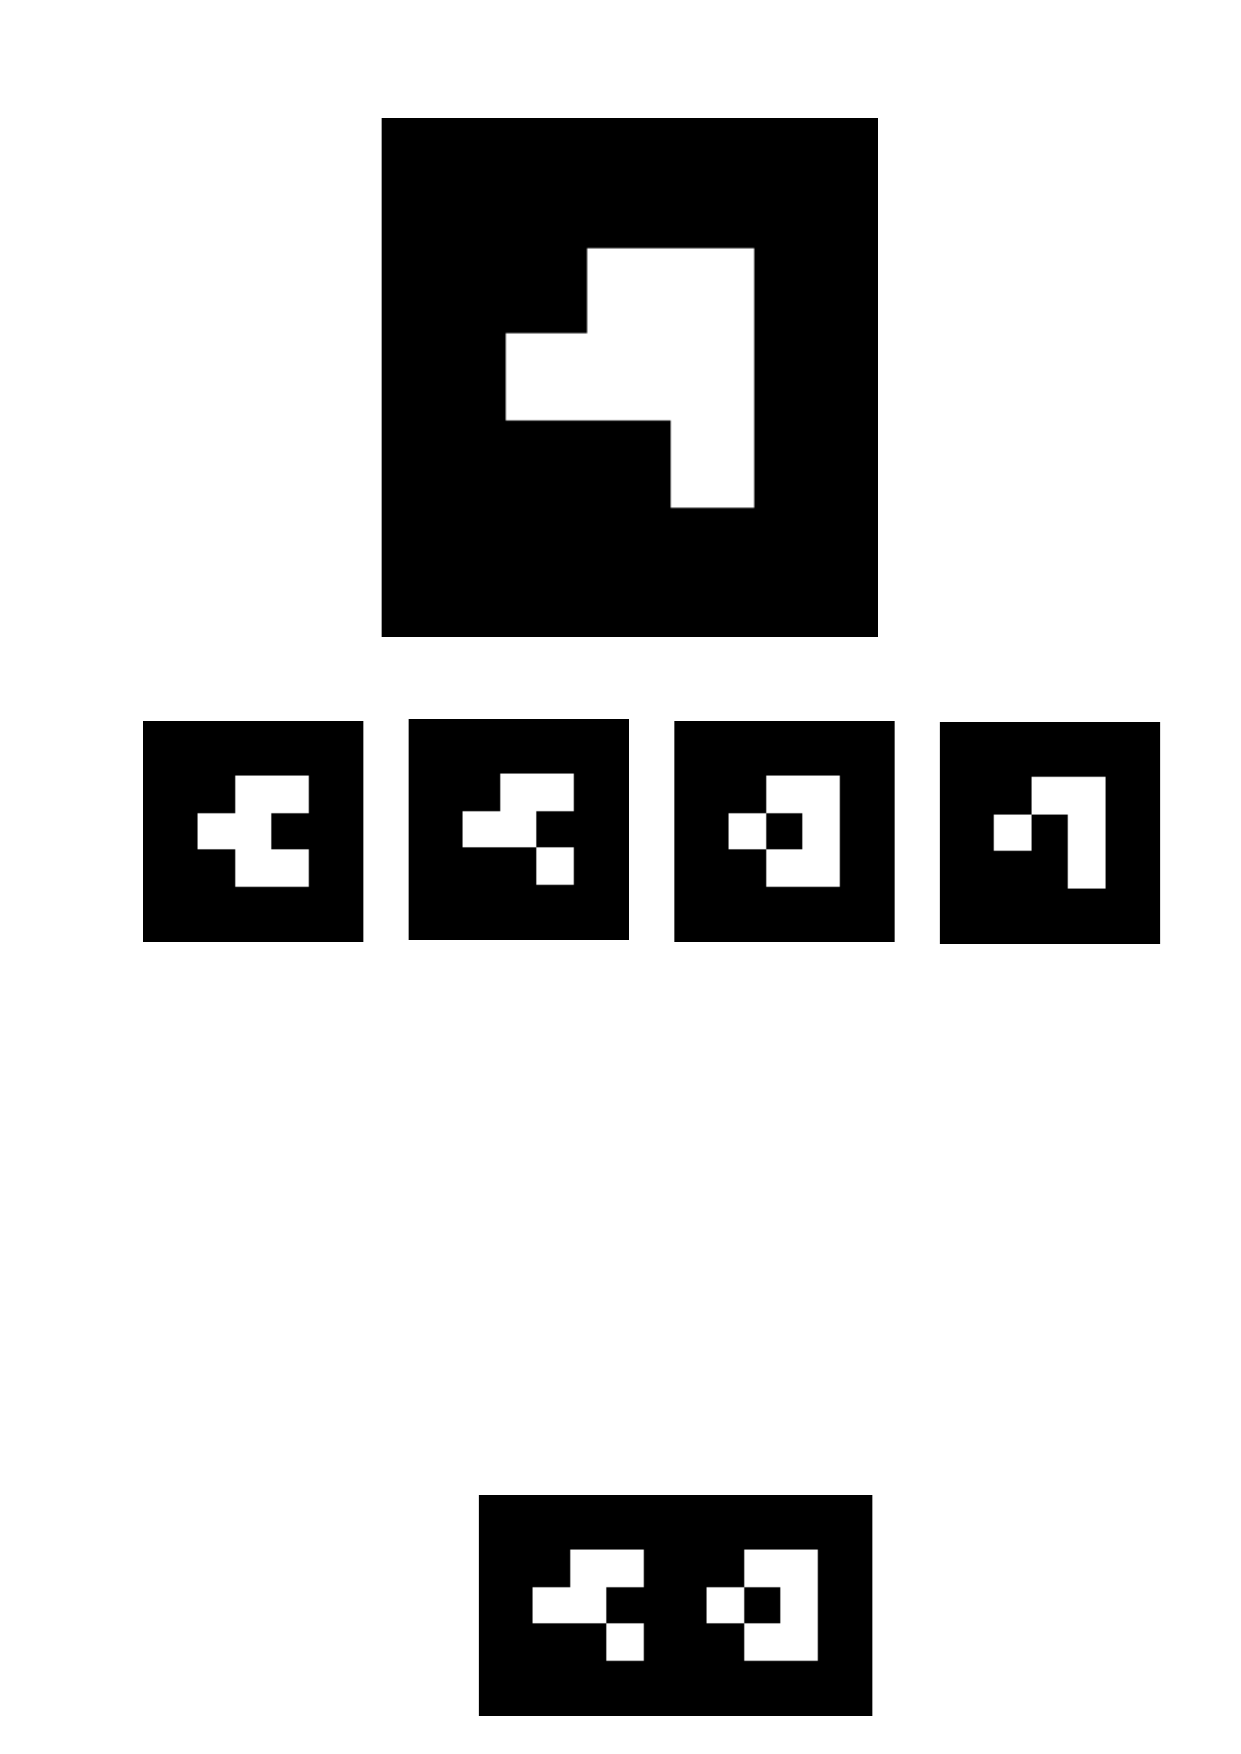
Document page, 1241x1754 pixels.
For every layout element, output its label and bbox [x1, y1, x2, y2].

picture [478, 1495, 873, 1716]
picture [674, 721, 895, 942]
picture [143, 721, 364, 942]
picture [408, 719, 629, 940]
picture [381, 118, 878, 637]
picture [939, 722, 1161, 944]
